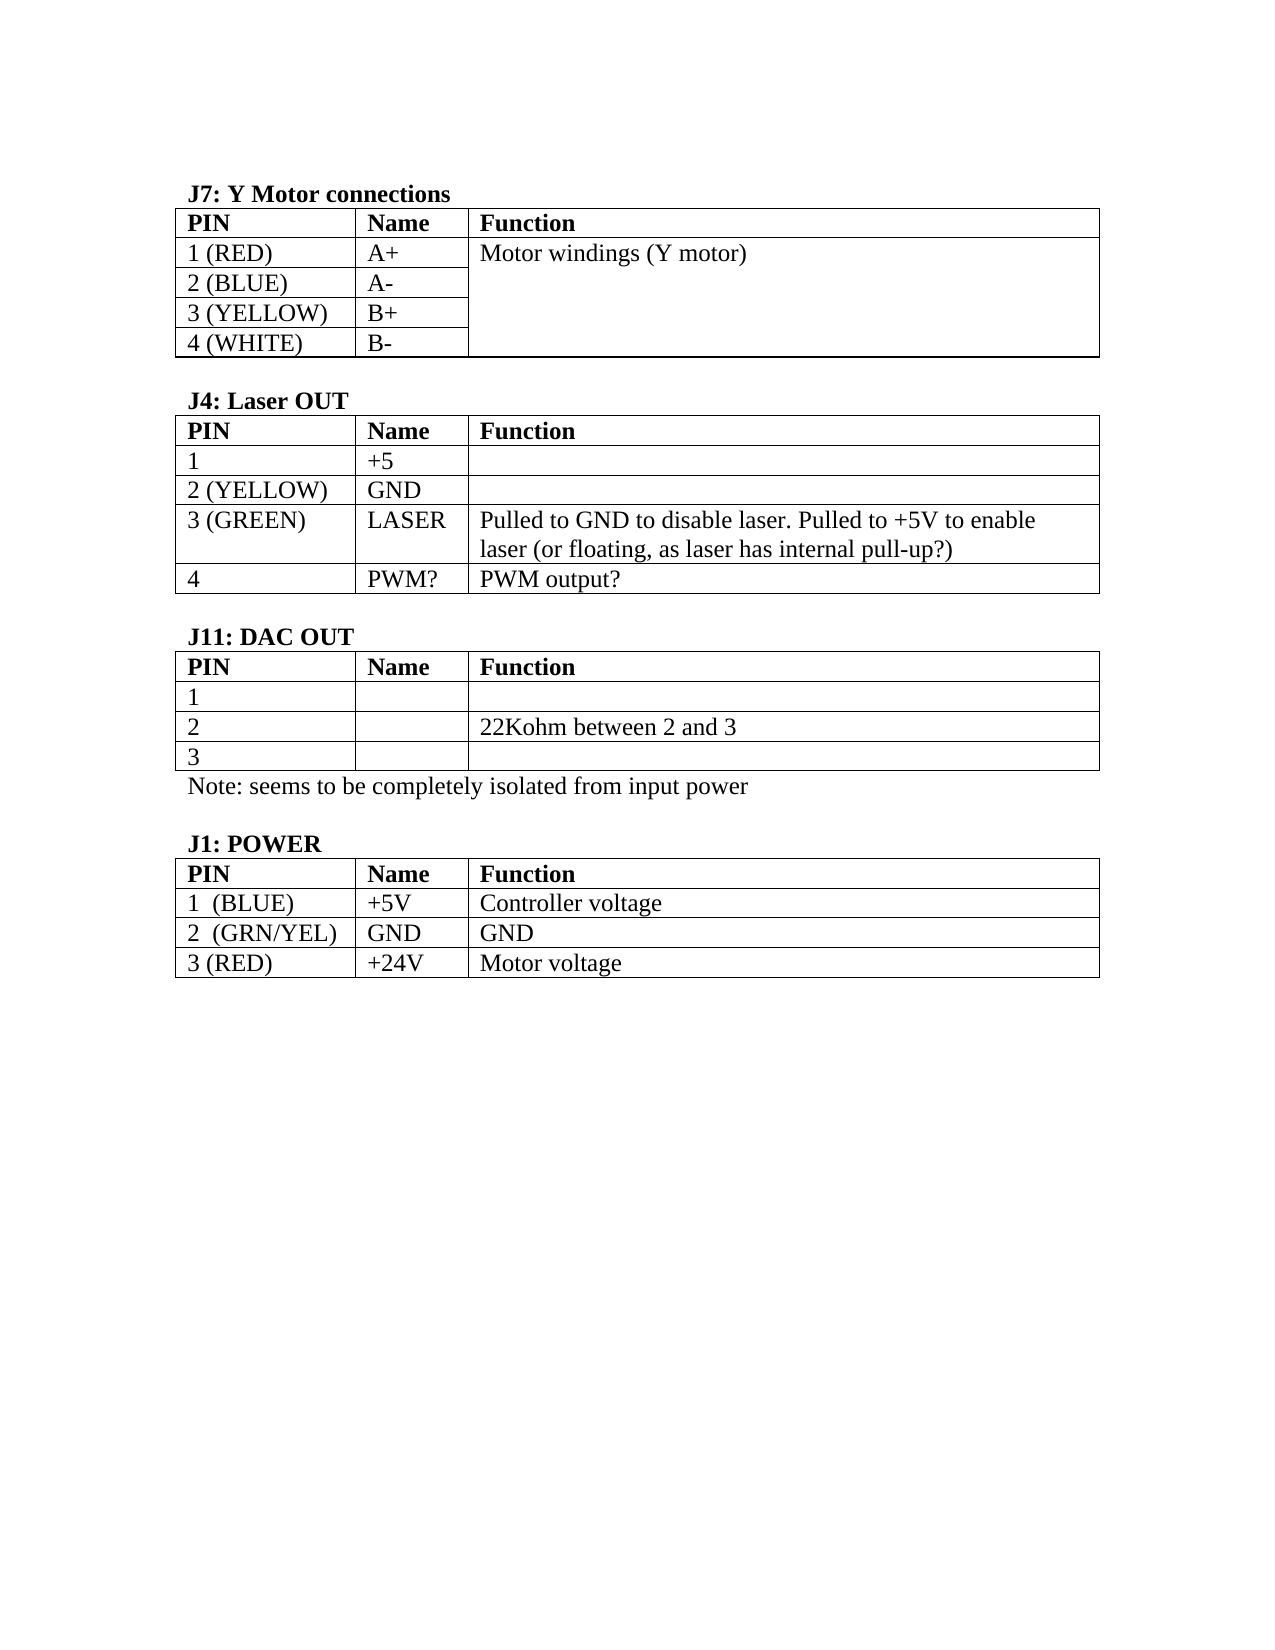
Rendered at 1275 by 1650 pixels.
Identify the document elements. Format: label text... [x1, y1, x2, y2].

table_cell LASER [356, 505, 468, 563]
table_cell GND [469, 918, 1099, 947]
table_cell 3 (GREEN) [176, 505, 355, 563]
table_cell Motor windings (Y motor) [469, 238, 1099, 356]
table_cell 2 (BLUE) [176, 268, 355, 297]
table_cell [356, 712, 468, 741]
table_cell 3 (YELLOW) [176, 298, 355, 327]
table_header PIN [176, 416, 355, 445]
table_header Name [356, 416, 468, 445]
table_cell 4 (WHITE) [176, 328, 355, 356]
table_cell 1 (RED) [176, 238, 355, 267]
table_cell 4 [176, 564, 355, 593]
table_header Name [356, 209, 468, 237]
text J7: Y Motor connections [187, 179, 1087, 207]
table_header PIN [176, 652, 355, 681]
table_cell 3 (RED) [176, 948, 355, 977]
table_cell 22Kohm between 2 and 3 [469, 712, 1099, 741]
table_cell B+ [356, 298, 468, 327]
text J11: DAC OUT [187, 622, 1087, 651]
table_cell Controller voltage [469, 889, 1099, 917]
table_header PIN [176, 859, 355, 887]
table_header Name [356, 859, 468, 887]
table_cell [356, 682, 468, 711]
table_cell +5V [356, 889, 468, 917]
table_header Function [469, 652, 1099, 681]
table_cell 1 [176, 682, 355, 711]
table_cell [469, 742, 1099, 770]
table_cell 1 [176, 446, 355, 474]
table_header Function [469, 416, 1099, 445]
table_cell 2 (GRN/YEL) [176, 918, 355, 947]
table_cell 2 [176, 712, 355, 741]
table_cell [469, 476, 1099, 504]
text J1: POWER [187, 829, 1087, 858]
table_cell PWM? [356, 564, 468, 593]
table_cell GND [356, 918, 468, 947]
table_cell [469, 446, 1099, 474]
table_cell 3 [176, 742, 355, 770]
table_cell 2 (YELLOW) [176, 476, 355, 504]
text Note: seems to be completely isolated from input power [187, 771, 1087, 800]
table_cell B- [356, 328, 468, 356]
table_cell GND [356, 476, 468, 504]
table_cell Motor voltage [469, 948, 1099, 977]
table_cell 1 (BLUE) [176, 889, 355, 917]
table_cell A+ [356, 238, 468, 267]
text J4: Laser OUT [187, 386, 1087, 415]
table_cell +24V [356, 948, 468, 977]
table_cell Pulled to GND to disable laser. Pulled to +5V to enable laser (or floating, as laser has internal pull-up?) [469, 505, 1099, 563]
table_header Name [356, 652, 468, 681]
table_cell [356, 742, 468, 770]
table_cell [469, 682, 1099, 711]
table_cell +5 [356, 446, 468, 474]
table_cell PWM output? [469, 564, 1099, 593]
table_header PIN [176, 209, 355, 237]
table_cell A- [356, 268, 468, 297]
table_header Function [469, 209, 1099, 237]
table_header Function [469, 859, 1099, 887]
